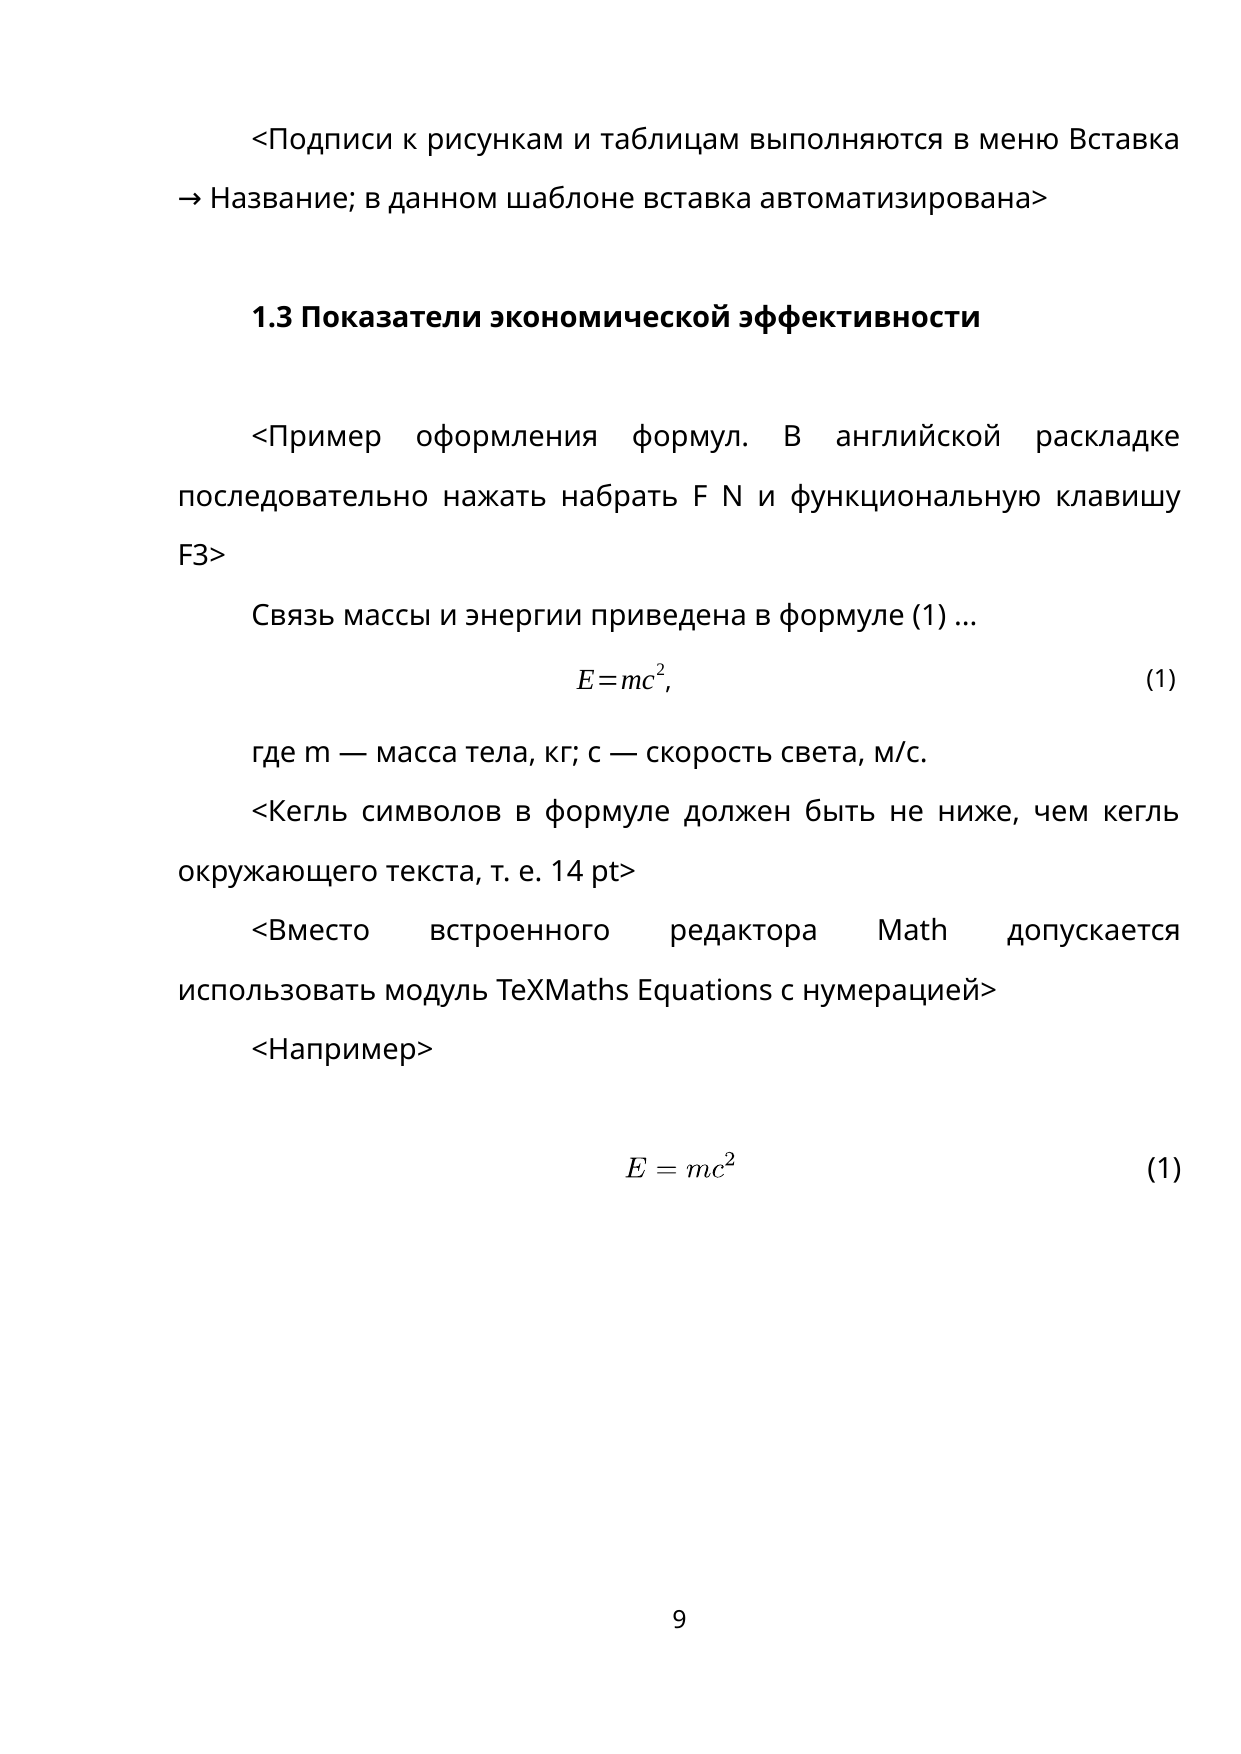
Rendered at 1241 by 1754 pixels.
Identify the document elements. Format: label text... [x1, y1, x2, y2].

subtitle 1.3 Показатели экономической эффективности [177, 297, 1181, 336]
text (1) [177, 1148, 1181, 1187]
table_header , [177, 654, 1069, 702]
table_header (1) [1070, 654, 1181, 702]
text где m — масса тела, кг; c — скорость света, м/с. [177, 731, 1181, 771]
text <Вместо встроенного редактора Math допускается использовать модуль TeXMaths Equations с нумерацией> [177, 910, 1181, 1009]
text Связь массы и энергии приведена в формуле (1) ... [177, 594, 1181, 634]
text <Пример оформления формул. В английской раскладке последовательно нажать набрать F N и функциональную клавишу F3> [177, 416, 1181, 574]
text <Подписи к рисункам и таблицам выполняются в меню Вставка → Название; в данном шаблоне вставка автоматизирована> [177, 118, 1181, 217]
text <Кегль символов в формуле должен быть не ниже, чем кегль окружающего текста, т. е. 14 pt> [177, 791, 1181, 890]
text <Например> [177, 1029, 1181, 1068]
